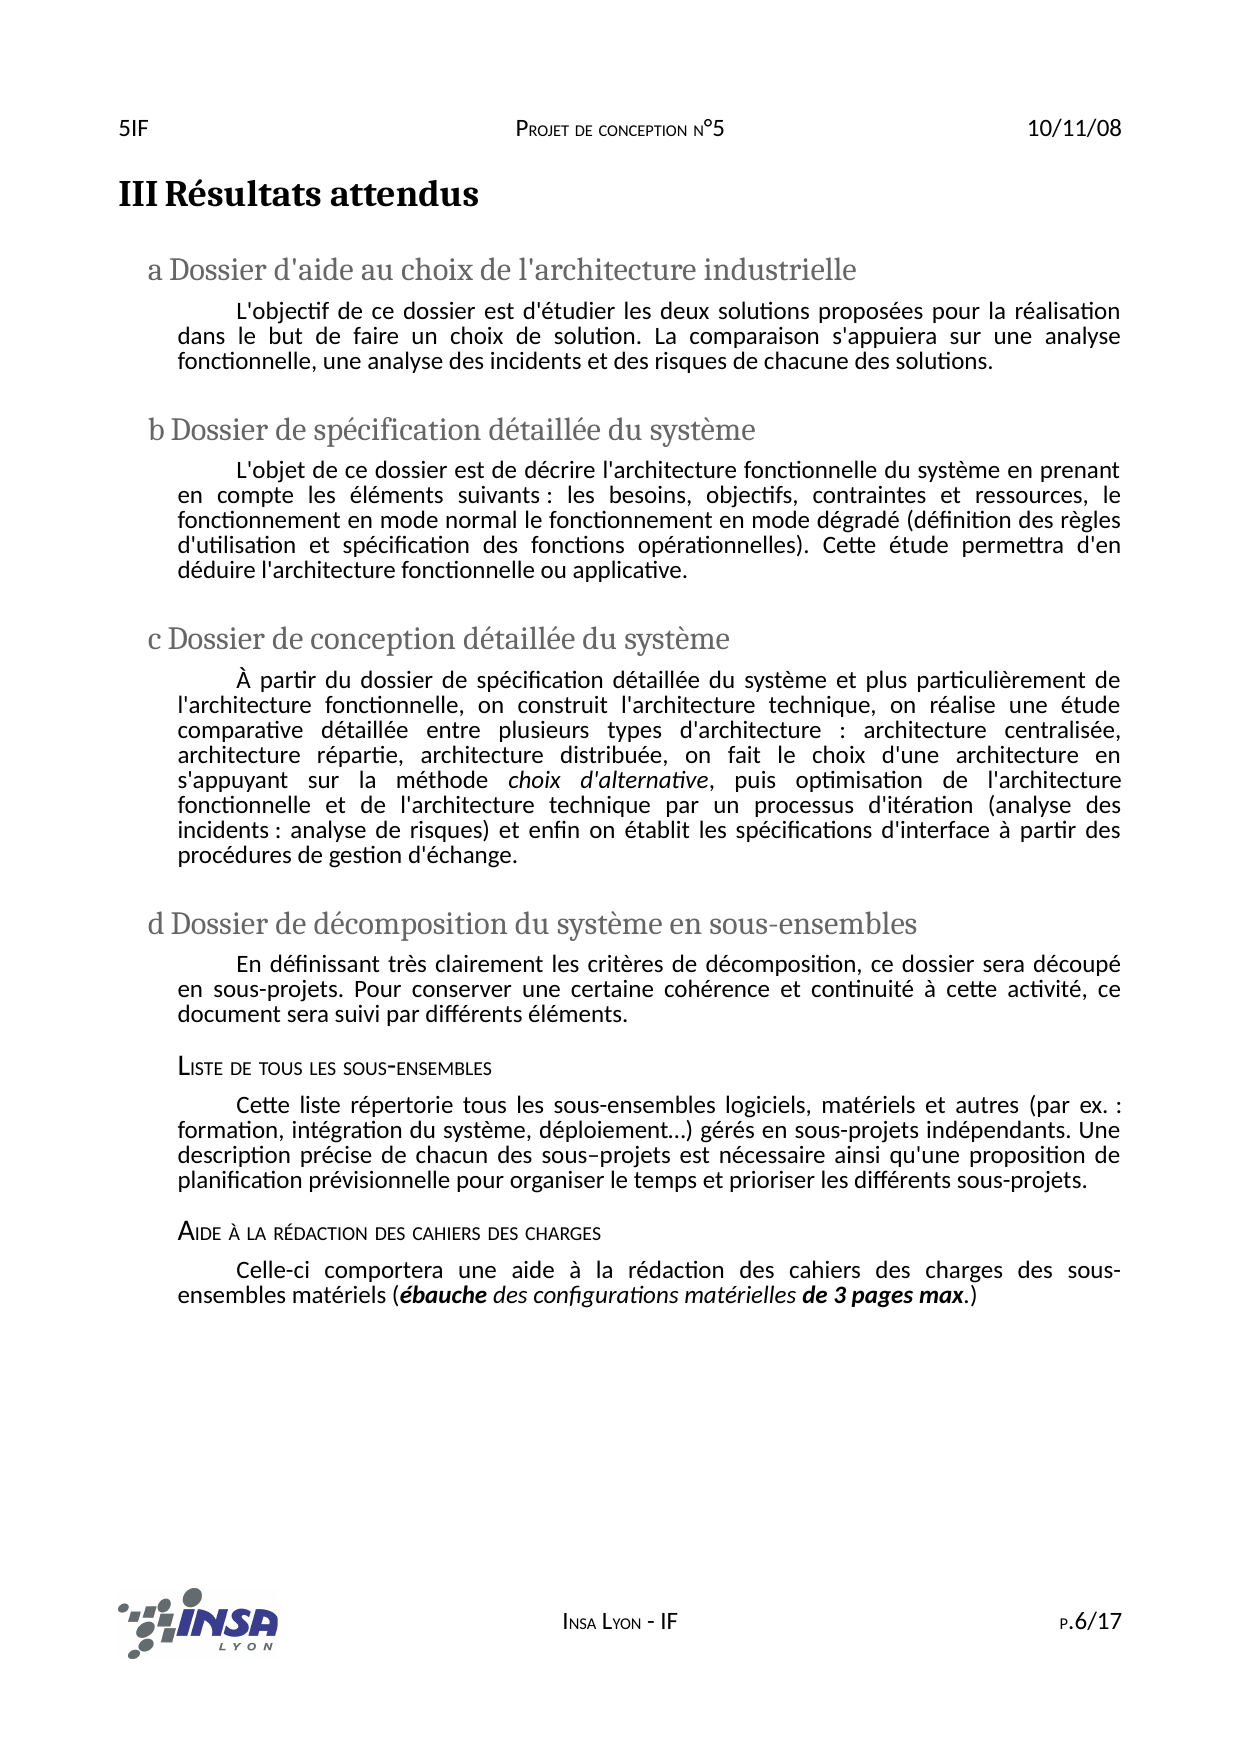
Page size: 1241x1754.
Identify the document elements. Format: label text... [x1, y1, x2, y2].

subtitle Dossier de conception détaillée du système [118, 620, 1122, 658]
picture [118, 1588, 278, 1659]
text En définissant très clairement les critères de décomposition, ce dossier sera découpé en sous-projets. Pour conserver une certaine cohérence et continuité à cette activité, ce document sera suivi par différents éléments. [177, 954, 1122, 1029]
subtitle Résultats attendus [118, 173, 1122, 216]
subtitle Aide à la rédaction des cahiers des charges [118, 1218, 1122, 1248]
subtitle Dossier de spécification détaillée du système [118, 411, 1122, 448]
text L'objet de ce dossier est de décrire l'architecture fonctionnelle du système en prenant en compte les éléments suivants : les besoins, objectifs, contraintes et ressources, le fonctionnement en mode normal le fonctionnement en mode dégradé (définition des règles d'utilisation et spécification des fonctions opérationnelles). Cette étude permettra d'en déduire l'architecture fonctionnelle ou applicative. [177, 460, 1122, 585]
subtitle Dossier d'aide au choix de l'architecture industrielle [118, 251, 1122, 288]
text À partir du dossier de spécification détaillée du système et plus particulièrement de l'architecture fonctionnelle, on construit l'architecture technique, on réalise une étude comparative détaillée entre plusieurs types d'architecture : architecture centralisée, architecture répartie, architecture distribuée, on fait le choix d'une architecture en s'appuyant sur la méthode choix d'alternative, puis optimisation de l'architecture fonctionnelle et de l'architecture technique par un processus d'itération (analyse des incidents : analyse de risques) et enfin on établit les spécifications d'interface à partir des procédures de gestion d'échange. [177, 669, 1122, 869]
subtitle Liste de tous les sous-ensembles [118, 1053, 1122, 1083]
text Cette liste répertorie tous les sous-ensembles logiciels, matériels et autres (par ex. : formation, intégration du système, déploiement…) gérés en sous-projets indépendants. Une description précise de chacun des sous–projets est nécessaire ainsi qu'une proposition de planification prévisionnelle pour organiser le temps et prioriser les différents sous-projets. [177, 1094, 1122, 1194]
text Celle-ci comportera une aide à la rédaction des cahiers des charges des sous- ensembles matériels (ébauche des configurations matérielles de 3 pages max.) [177, 1260, 1122, 1310]
subtitle Dossier de décomposition du système en sous-ensembles [118, 905, 1122, 942]
text L'objectif de ce dossier est d'étudier les deux solutions proposées pour la réalisation dans le but de faire un choix de solution. La comparaison s'appuiera sur une analyse fonctionnelle, une analyse des incidents et des risques de chacune des solutions. [177, 300, 1122, 375]
